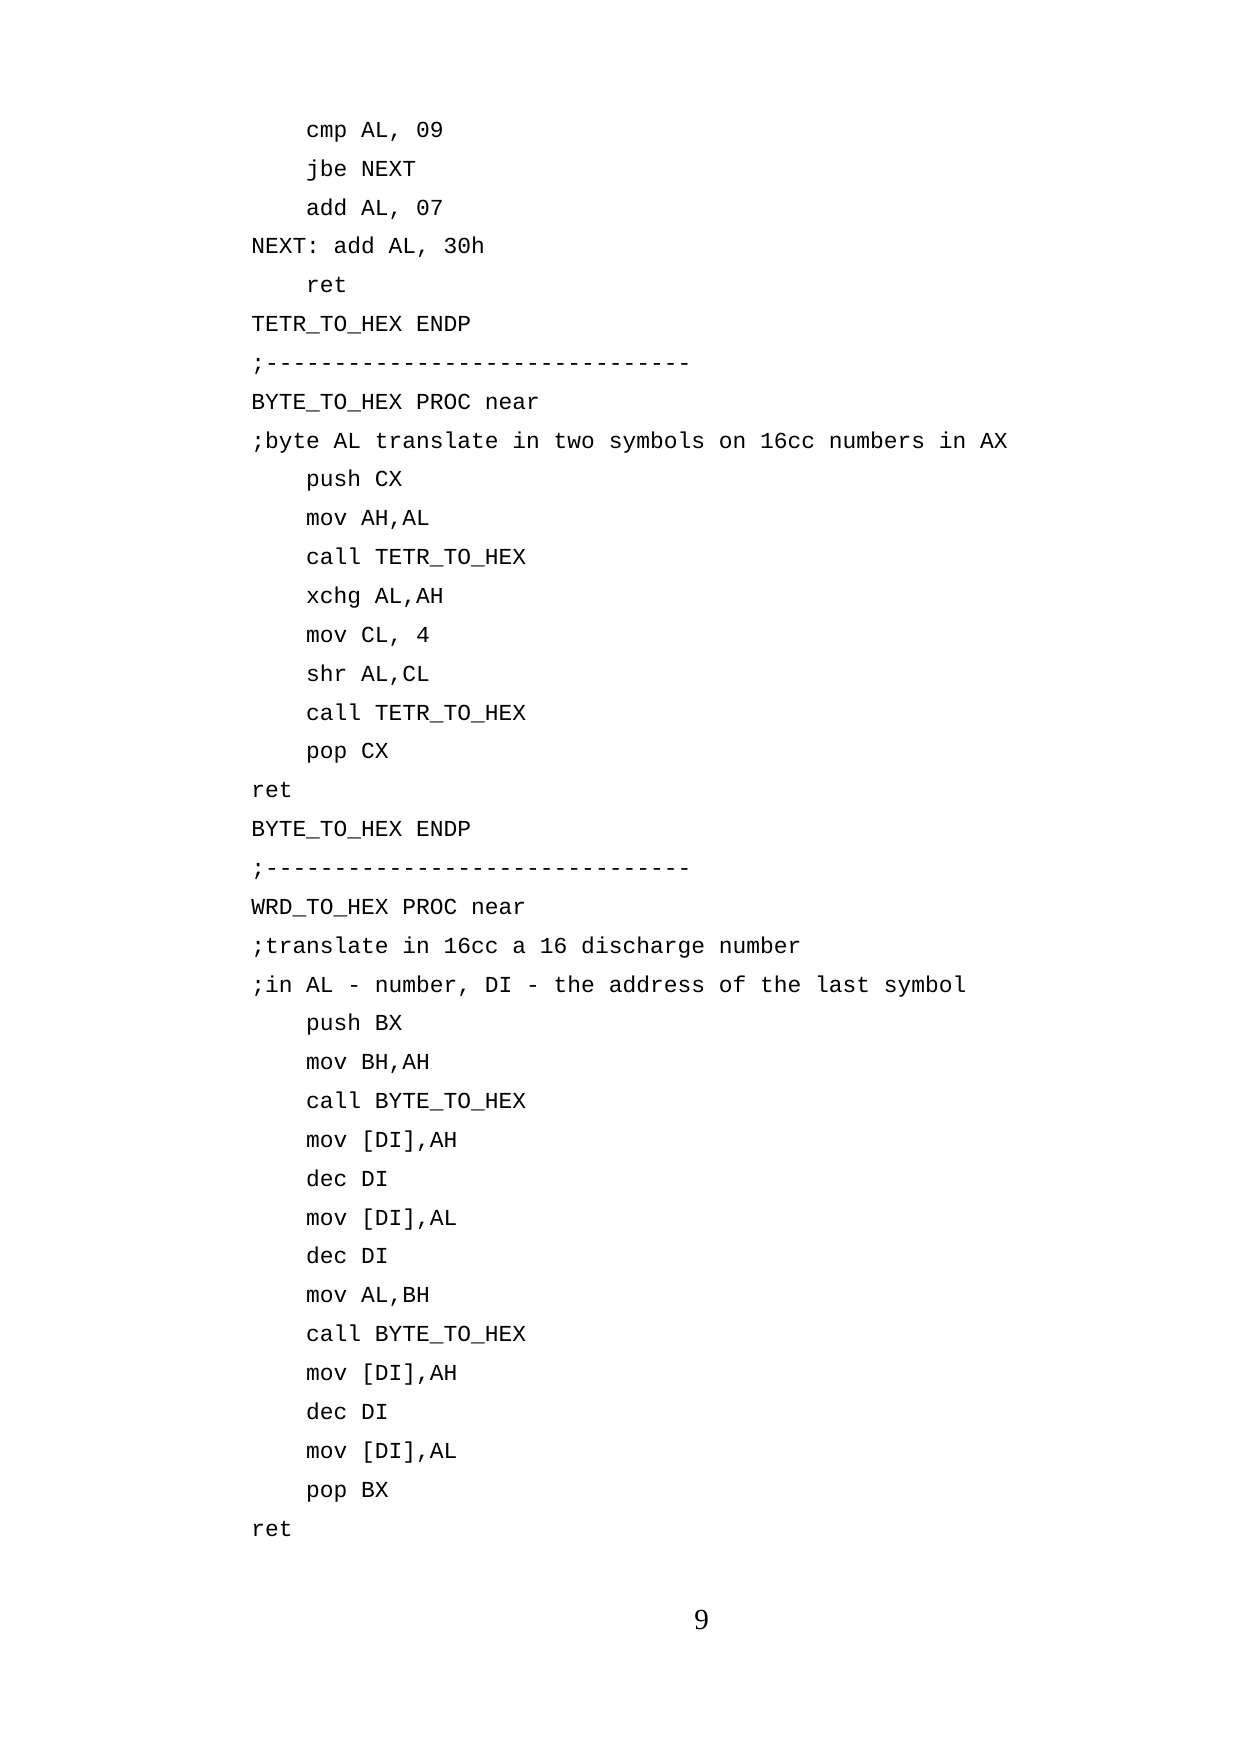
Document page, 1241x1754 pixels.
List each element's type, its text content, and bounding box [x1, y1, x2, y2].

text ;------------------------------- [177, 856, 1152, 882]
text push BX [177, 1012, 1152, 1038]
text ret [177, 1517, 1152, 1543]
text mov [DI],AL [177, 1206, 1152, 1232]
text call TETR_TO_HEX [177, 701, 1152, 727]
text dec DI [177, 1245, 1152, 1271]
text mov AL,BH [177, 1284, 1152, 1310]
text mov [DI],AL [177, 1439, 1152, 1465]
text WRD_TO_HEX PROC near [177, 895, 1152, 921]
text pop BX [177, 1478, 1152, 1504]
text push CX [177, 468, 1152, 494]
text call BYTE_TO_HEX [177, 1323, 1152, 1348]
text dec DI [177, 1167, 1152, 1193]
text call TETR_TO_HEX [177, 546, 1152, 571]
text TETR_TO_HEX ENDP [177, 312, 1152, 338]
text dec DI [177, 1400, 1152, 1426]
text mov CL, 4 [177, 623, 1152, 649]
text shr AL,CL [177, 662, 1152, 688]
text ;translate in 16cc a 16 discharge number [177, 934, 1152, 960]
text ;in AL - number, DI - the address of the last symbol [177, 973, 1152, 999]
text jbe NEXT [177, 157, 1152, 183]
text ret [177, 273, 1152, 299]
text BYTE_TO_HEX ENDP [177, 817, 1152, 843]
text NEXT: add AL, 30h [177, 235, 1152, 261]
text call BYTE_TO_HEX [177, 1089, 1152, 1115]
text cmp AL, 09 [177, 118, 1152, 144]
text add AL, 07 [177, 196, 1152, 222]
text BYTE_TO_HEX PROC near [177, 390, 1152, 416]
text ret [177, 779, 1152, 804]
text mov [DI],AH [177, 1361, 1152, 1387]
text mov BH,AH [177, 1051, 1152, 1077]
text mov [DI],AH [177, 1128, 1152, 1154]
text xchg AL,AH [177, 584, 1152, 610]
text pop CX [177, 740, 1152, 766]
text mov AH,AL [177, 507, 1152, 533]
text ;byte AL translate in two symbols on 16cc numbers in AX [177, 429, 1152, 455]
text ;------------------------------- [177, 351, 1152, 377]
